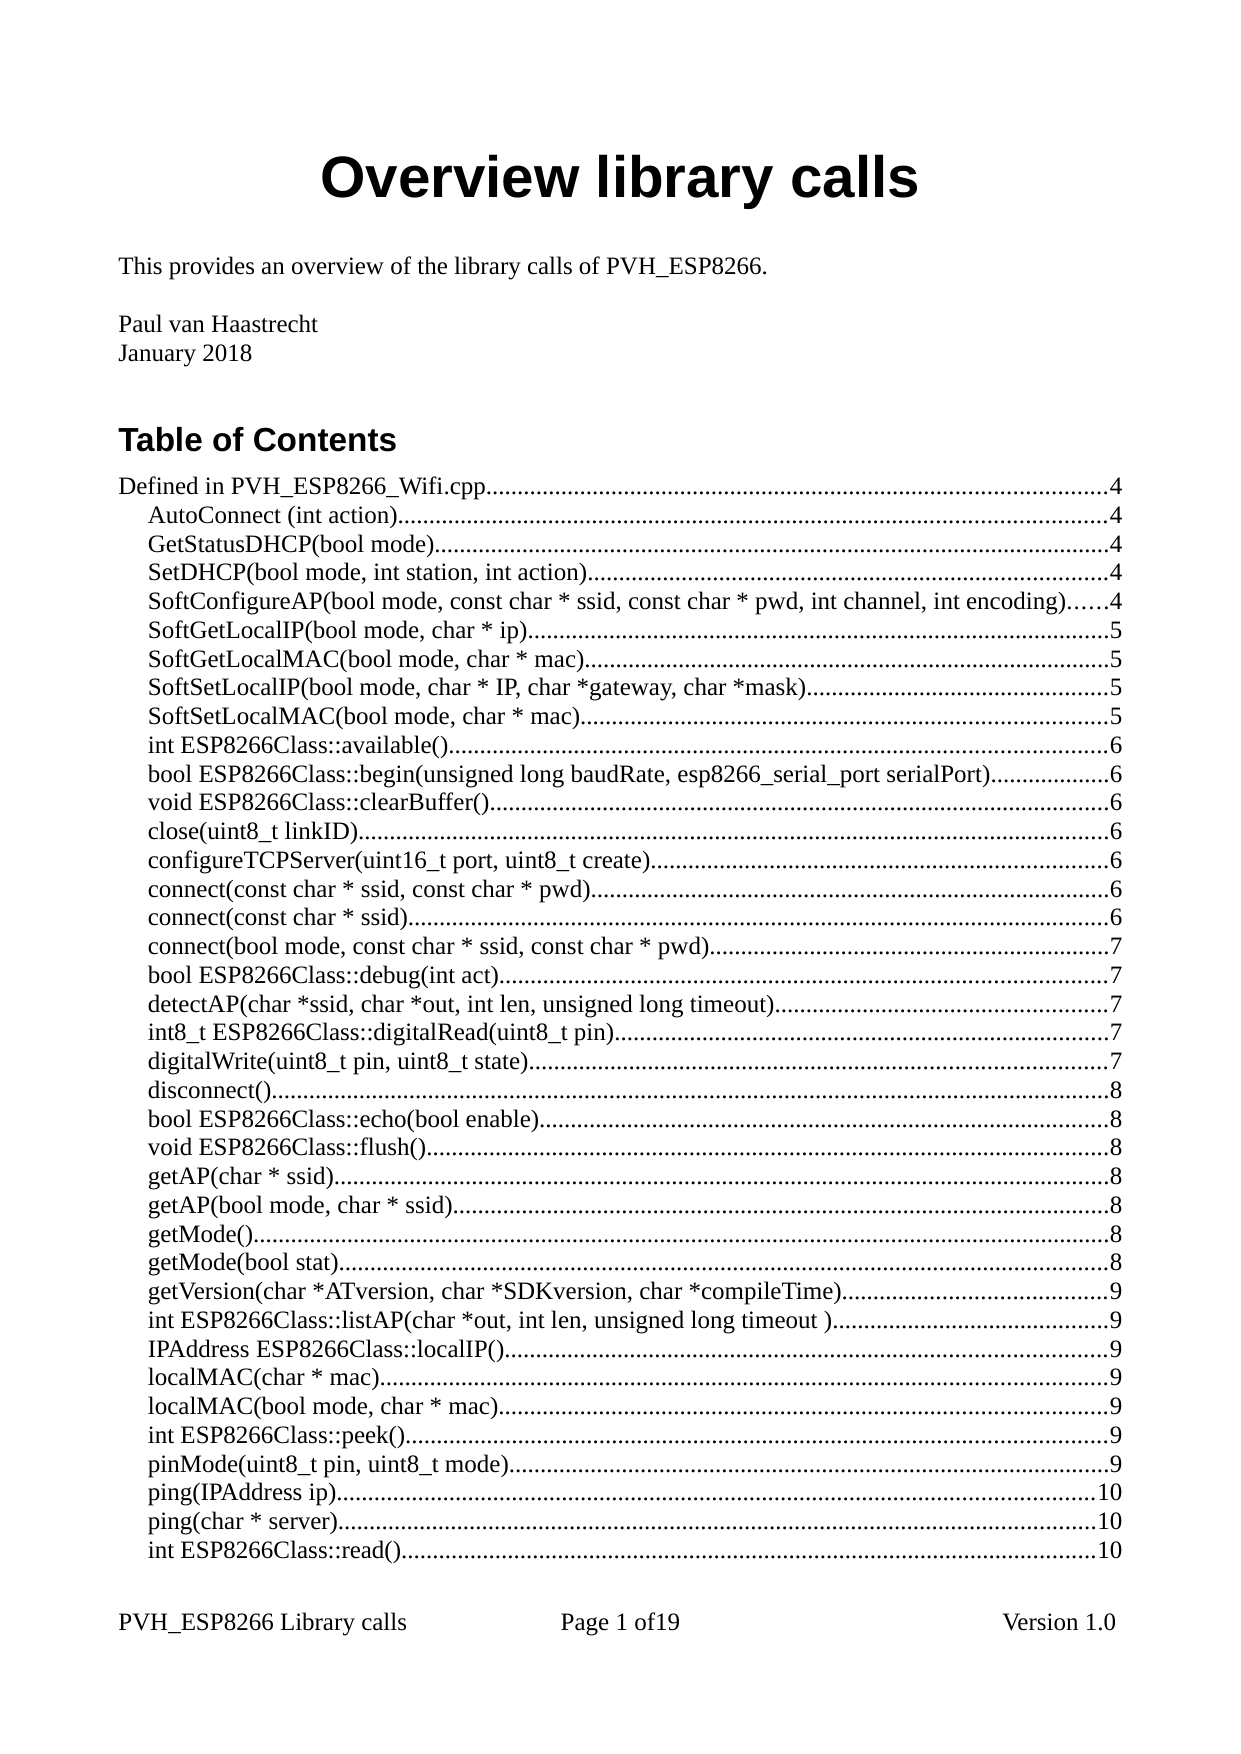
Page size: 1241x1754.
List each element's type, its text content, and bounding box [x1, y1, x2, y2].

text SoftSetLocalMAC(bool mode, char * mac) 5 [148, 701, 1122, 730]
text int8_t ESP8266Class::digitalRead(uint8_t pin) 7 [148, 1017, 1122, 1046]
text GetStatusDHCP(bool mode) 4 [148, 529, 1122, 557]
text void ESP8266Class::flush() 8 [148, 1132, 1122, 1161]
text SoftConfigureAP(bool mode, const char * ssid, const char * pwd, int channel, int encoding) 4 [148, 586, 1122, 615]
text pinMode(uint8_t pin, uint8_t mode) 9 [148, 1449, 1122, 1477]
text Defined in PVH_ESP8266_Wifi.cpp 4 [118, 471, 1122, 500]
text detectAP(char *ssid, char *out, int len, unsigned long timeout) 7 [148, 989, 1122, 1017]
text void ESP8266Class::clearBuffer() 6 [148, 787, 1122, 816]
text bool ESP8266Class::begin(unsigned long baudRate, esp8266_serial_port serialPort) 6 [148, 759, 1122, 787]
text int ESP8266Class::listAP(char *out, int len, unsigned long timeout ) 9 [148, 1305, 1122, 1334]
text ping(char * server) 10 [148, 1506, 1122, 1535]
text disconnect() 8 [148, 1075, 1122, 1104]
text IPAddress ESP8266Class::localIP() 9 [148, 1334, 1122, 1362]
text AutoConnect (int action) 4 [148, 500, 1122, 529]
text digitalWrite(uint8_t pin, uint8_t state) 7 [148, 1046, 1122, 1075]
text int ESP8266Class::peek() 9 [148, 1420, 1122, 1449]
text This provides an overview of the library calls of PVH_ESP8266. [118, 251, 1122, 280]
text SoftGetLocalIP(bool mode, char * ip) 5 [148, 615, 1122, 644]
text SoftSetLocalIP(bool mode, char * IP, char *gateway, char *mask) 5 [148, 672, 1122, 701]
text connect(const char * ssid) 6 [148, 902, 1122, 931]
text configureTCPServer(uint16_t port, uint8_t create) 6 [148, 845, 1122, 874]
text close(uint8_t linkID) 6 [148, 816, 1122, 845]
text localMAC(bool mode, char * mac) 9 [148, 1391, 1122, 1420]
text January 2018 [118, 338, 1122, 366]
text ping(IPAddress ip) 10 [148, 1477, 1122, 1506]
text bool ESP8266Class::echo(bool enable) 8 [148, 1104, 1122, 1132]
text getAP(bool mode, char * ssid) 8 [148, 1190, 1122, 1219]
text connect(const char * ssid, const char * pwd) 6 [148, 874, 1122, 902]
text SetDHCP(bool mode, int station, int action) 4 [148, 557, 1122, 586]
subtitle Table of Contents [118, 420, 1122, 459]
title Overview library calls [118, 143, 1122, 210]
text getAP(char * ssid) 8 [148, 1161, 1122, 1190]
text connect(bool mode, const char * ssid, const char * pwd) 7 [148, 931, 1122, 960]
text int ESP8266Class::read() 10 [148, 1535, 1122, 1564]
text int ESP8266Class::available() 6 [148, 730, 1122, 759]
text localMAC(char * mac) 9 [148, 1362, 1122, 1391]
text getVersion(char *ATversion, char *SDKversion, char *compileTime) 9 [148, 1276, 1122, 1305]
text getMode() 8 [148, 1219, 1122, 1247]
text bool ESP8266Class::debug(int act) 7 [148, 960, 1122, 989]
text getMode(bool stat) 8 [148, 1247, 1122, 1276]
text Paul van Haastrecht [118, 309, 1122, 338]
text SoftGetLocalMAC(bool mode, char * mac) 5 [148, 644, 1122, 672]
